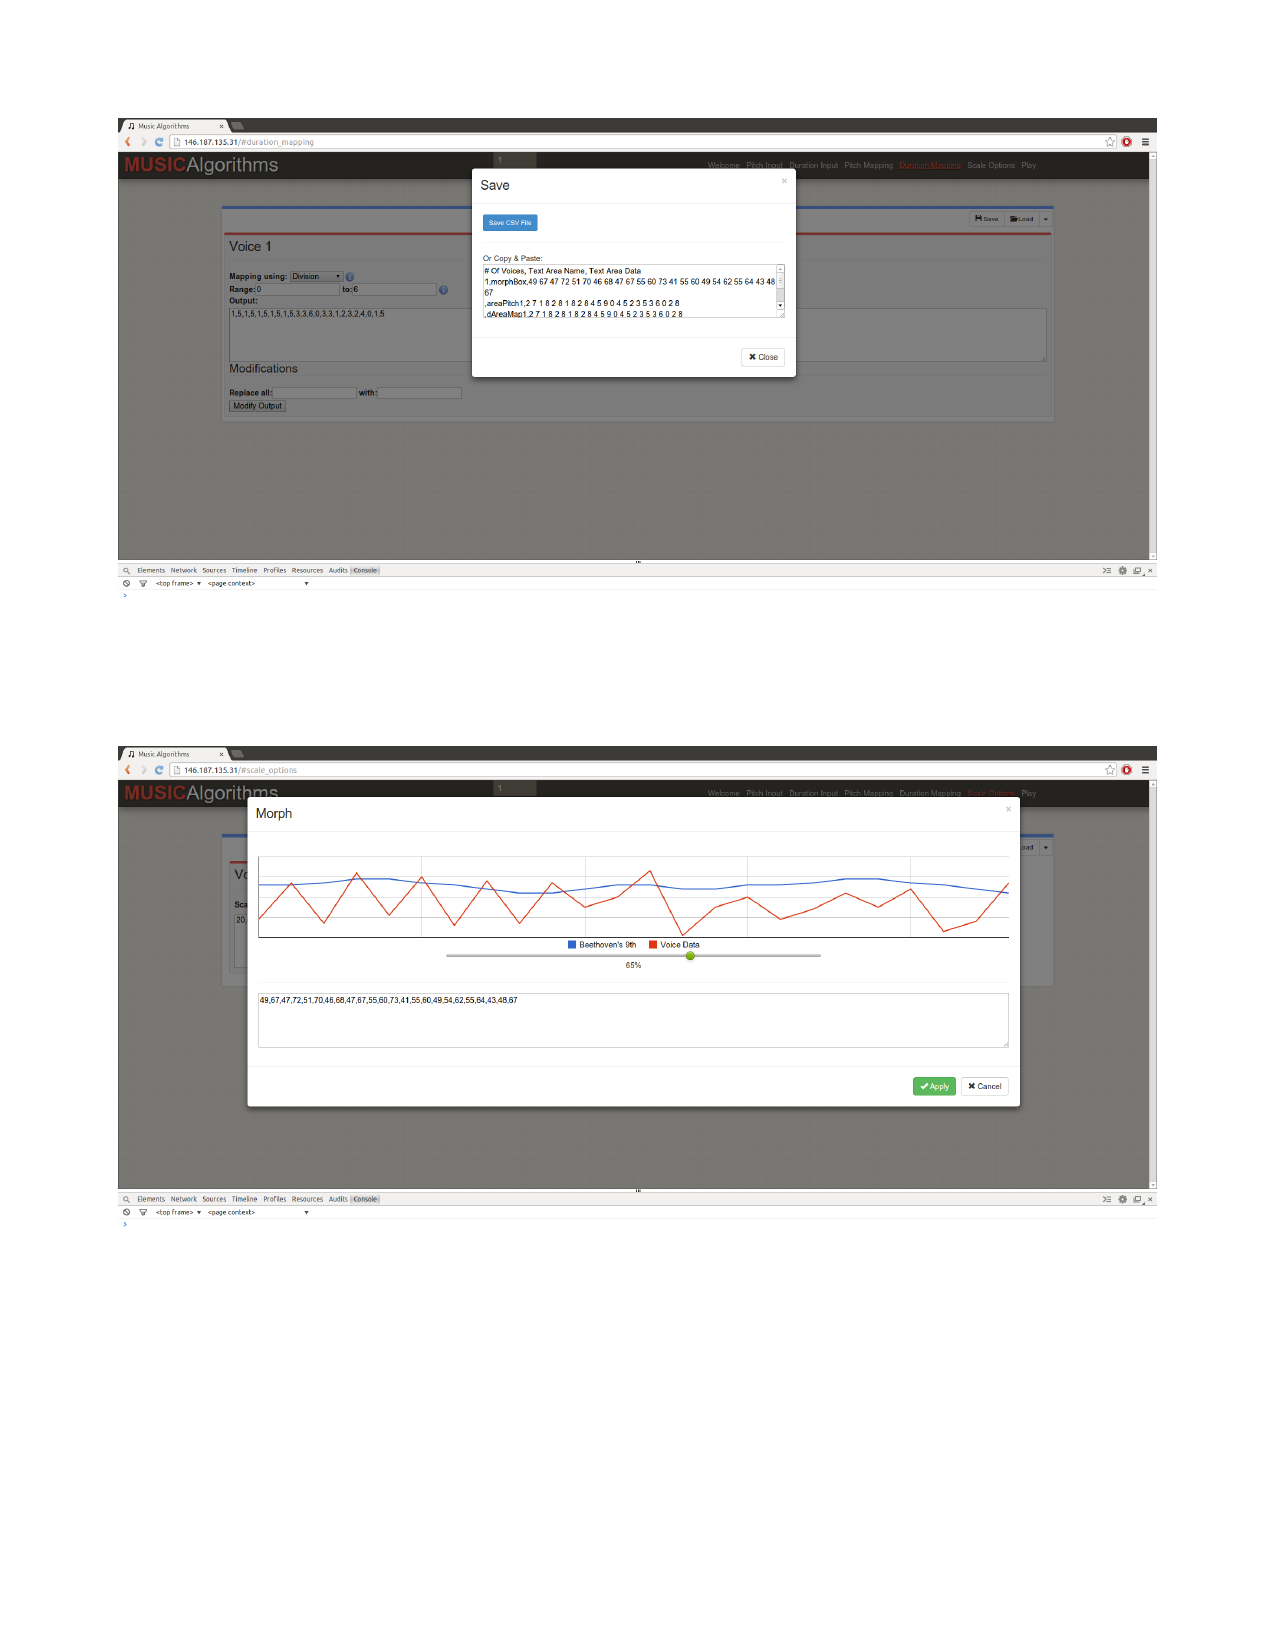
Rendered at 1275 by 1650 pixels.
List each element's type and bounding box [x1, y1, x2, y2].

picture [118, 746, 1157, 1319]
picture [118, 118, 1157, 690]
